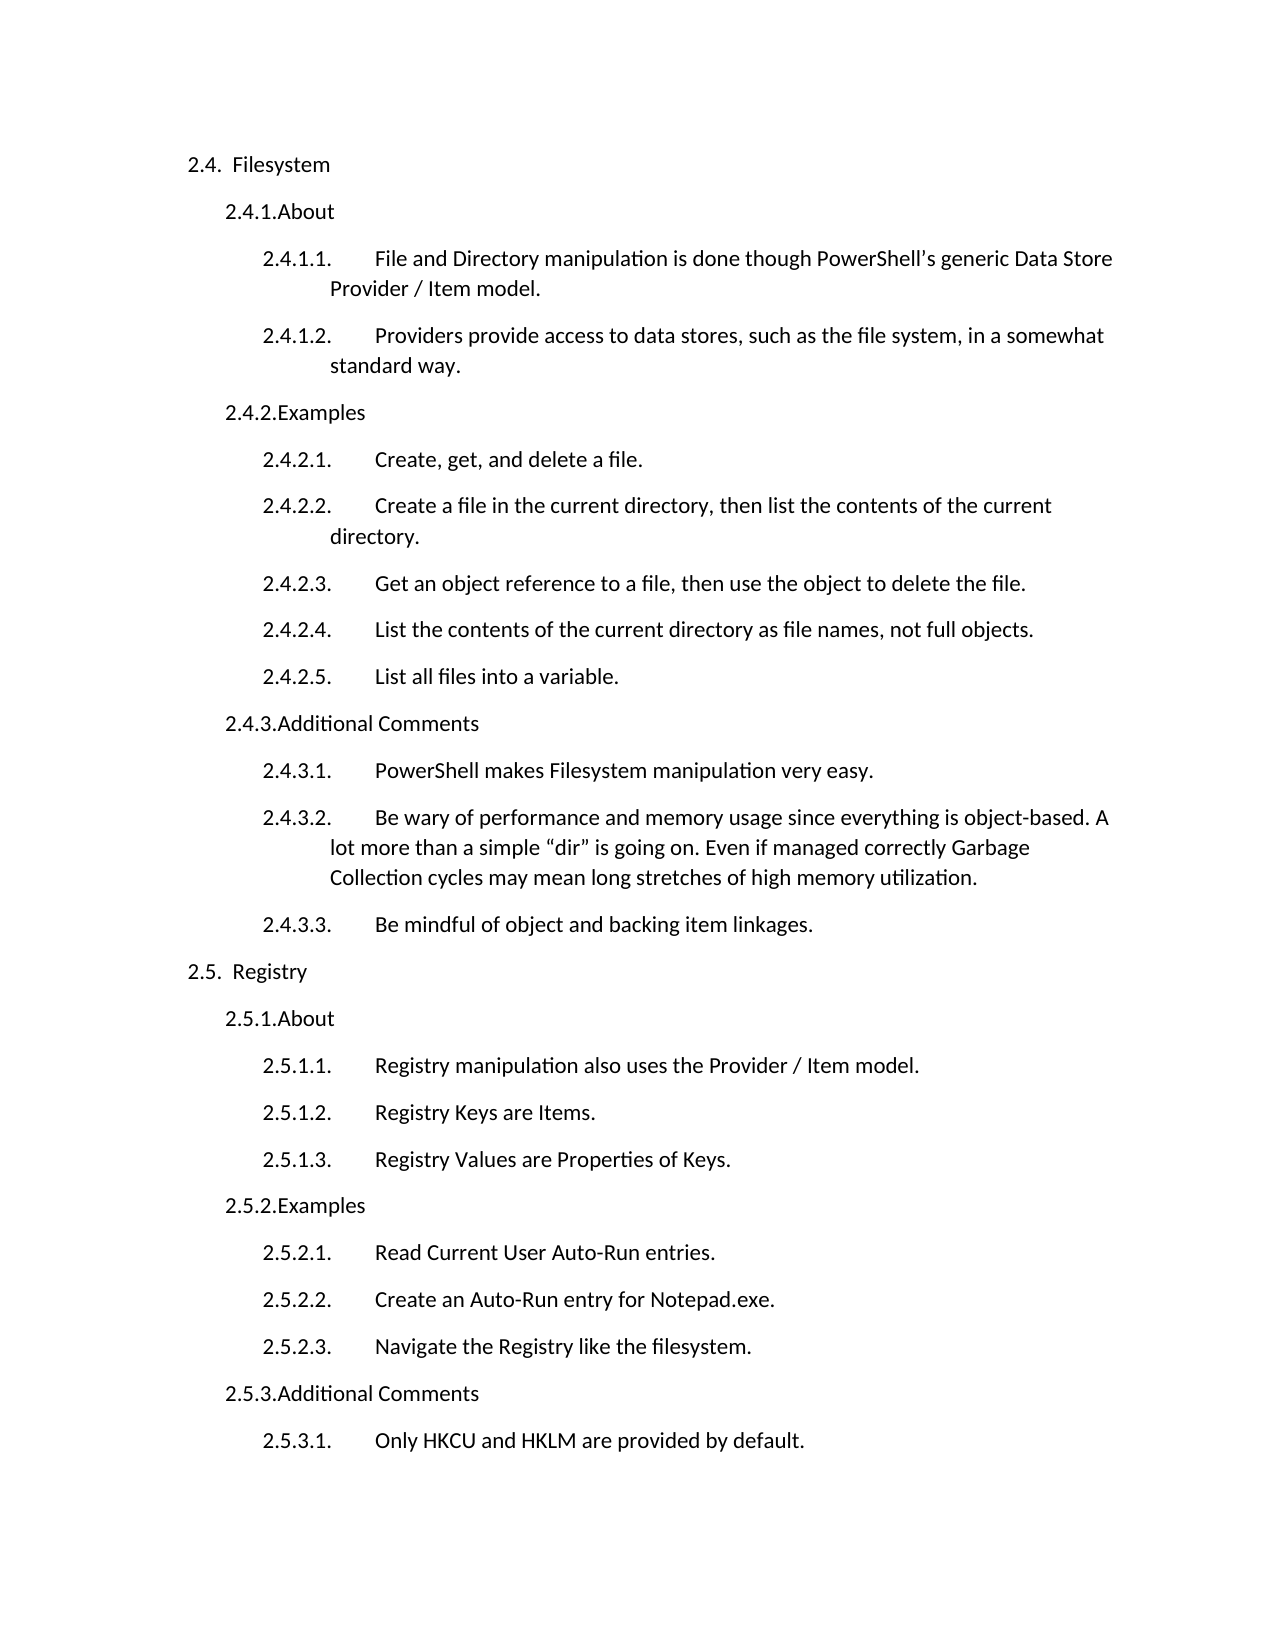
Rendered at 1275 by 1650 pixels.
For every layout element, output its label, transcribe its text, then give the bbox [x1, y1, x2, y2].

list Additional Comments [225, 709, 1125, 737]
list Read Current User Auto-Run entries. [262, 1238, 1125, 1267]
list List the contents of the current directory as file names, not full objects. [262, 616, 1125, 644]
list Be wary of performance and memory usage since everything is object-based. A lot more than a simple “dir” is going on. Even if managed correctly Garbage Collection cycles may mean long stretches of high memory utilization. [262, 803, 1125, 892]
list Only HKCU and HKLM are provided by default. [262, 1426, 1125, 1454]
list Examples [225, 1192, 1125, 1220]
list Registry manipulation also uses the Provider / Item model. [262, 1051, 1125, 1079]
list File and Directory manipulation is done though PowerShell’s generic Data Store Provider / Item model. [262, 244, 1125, 302]
list Examples [225, 398, 1125, 426]
list PowerShell makes Filesystem manipulation very easy. [262, 756, 1125, 784]
list About [225, 1004, 1125, 1032]
list Registry Keys are Items. [262, 1098, 1125, 1126]
list Registry Values are Properties of Keys. [262, 1145, 1125, 1173]
list Registry [187, 957, 1125, 985]
list Additional Comments [225, 1379, 1125, 1407]
list List all files into a variable. [262, 662, 1125, 691]
list Filesystem [187, 150, 1125, 178]
list Navigate the Registry like the filesystem. [262, 1332, 1125, 1360]
list Get an object reference to a file, then use the object to delete the file. [262, 569, 1125, 597]
list Create an Auto-Run entry for Notepad.exe. [262, 1285, 1125, 1313]
list Providers provide access to data stores, such as the file system, in a somewhat standard way. [262, 321, 1125, 379]
list Be mindful of object and backing item linkages. [262, 910, 1125, 938]
list About [225, 197, 1125, 225]
list Create a file in the current directory, then list the contents of the current directory. [262, 492, 1125, 550]
list Create, get, and delete a file. [262, 445, 1125, 473]
